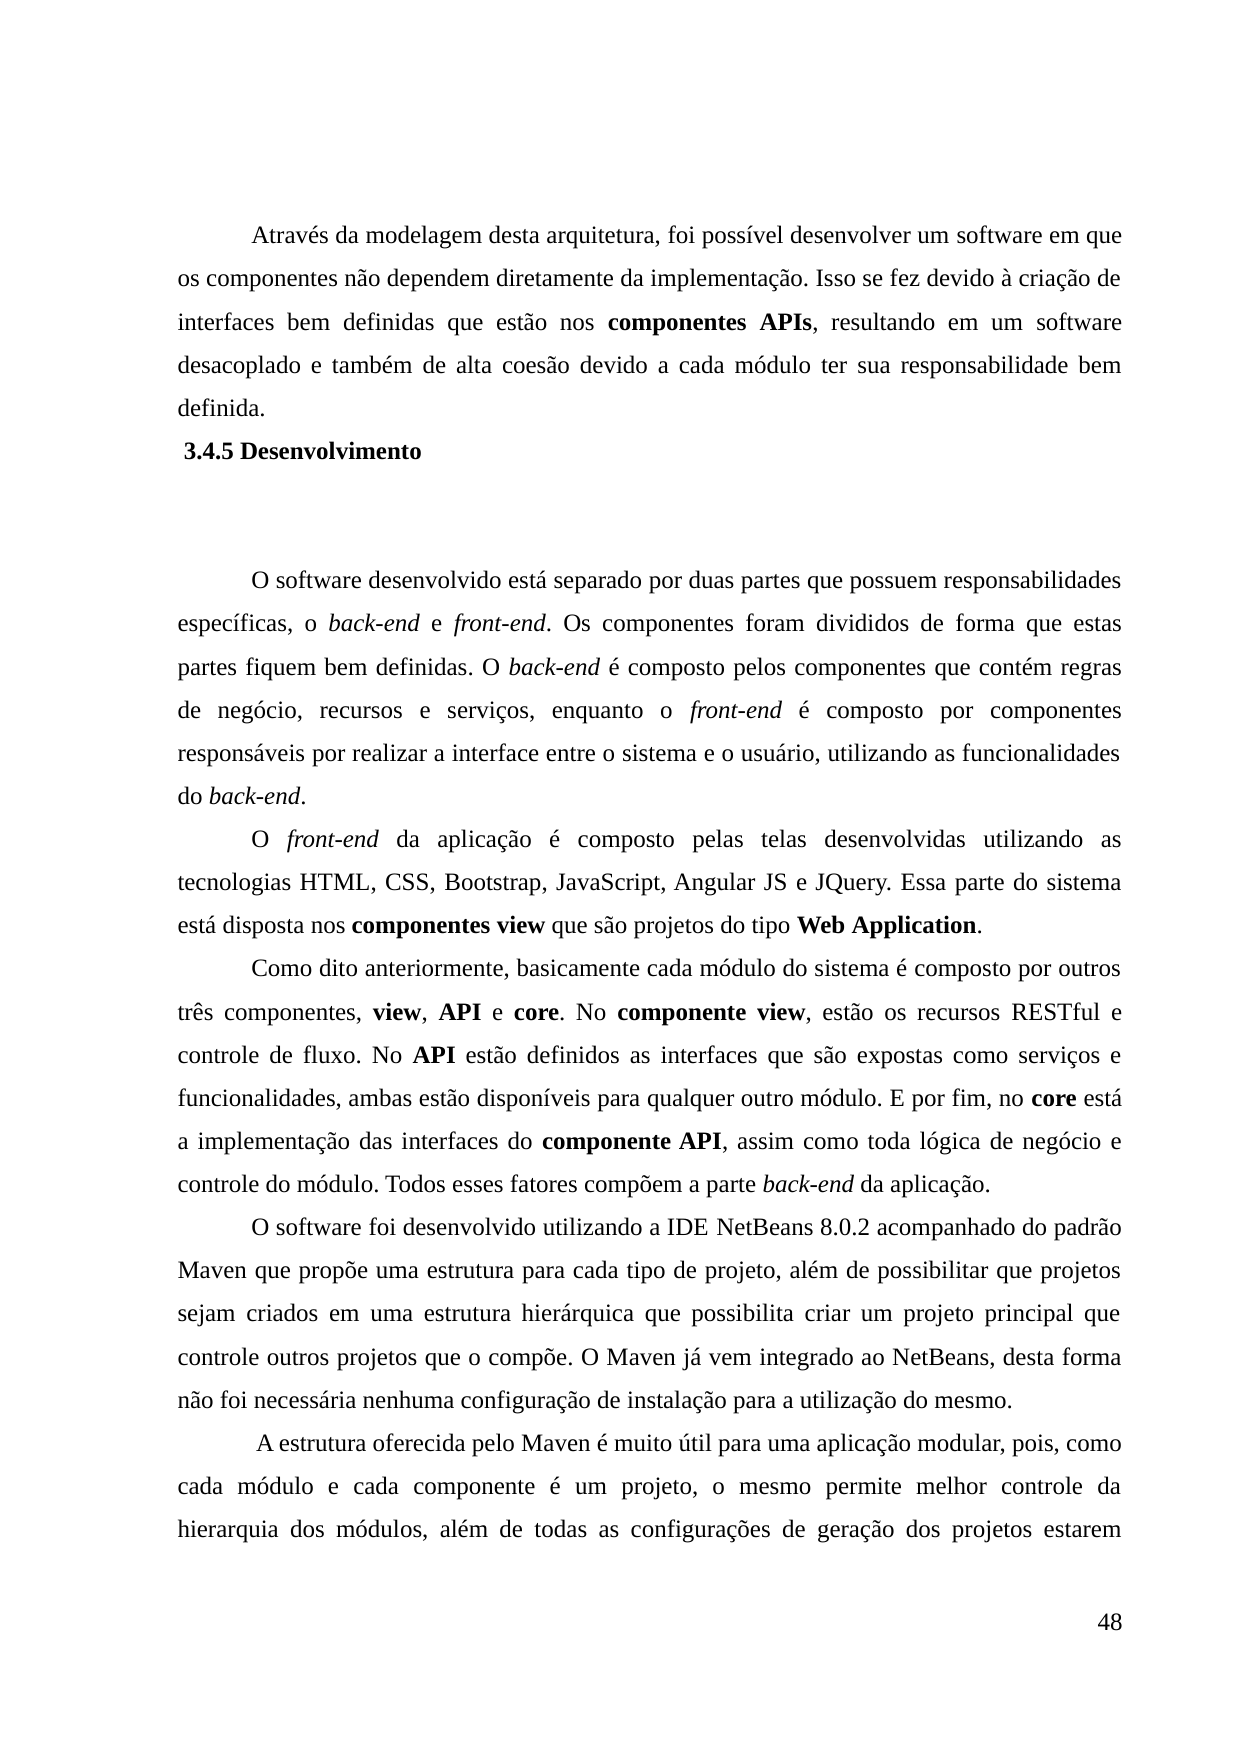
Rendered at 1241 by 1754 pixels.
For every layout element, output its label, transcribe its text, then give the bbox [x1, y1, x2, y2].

text Como dito anteriormente, basicamente cada módulo do sistema é composto por outros três componentes, view, API e core. No componente view, estão os recursos RESTful e controle de fluxo. No API estão definidos as interfaces que são expostas como serviços e funcionalidades, ambas estão disponíveis para qualquer outro módulo. E por fim, no core está a implementação das interfaces do componente API, assim como toda lógica de negócio e controle do módulo. Todos esses fatores compõem a parte back-end da aplicação. [177, 953, 1122, 1198]
text O front-end da aplicação é composto pelas telas desenvolvidas utilizando as tecnologias HTML, CSS, Bootstrap, JavaScript, Angular JS e JQuery. Essa parte do sistema está disposta nos componentes view que são projetos do tipo Web Application. [177, 824, 1122, 939]
text A estrutura oferecida pelo Maven é muito útil para uma aplicação modular, pois, como cada módulo e cada componente é um projeto, o mesmo permite melhor controle da hierarquia dos módulos, além de todas as configurações de geração dos projetos estarem [177, 1428, 1122, 1543]
text O software desenvolvido está separado por duas partes que possuem responsabilidades específicas, o back-end e front-end. Os componentes foram divididos de forma que estas partes fiquem bem definidas. O back-end é composto pelos componentes que contém regras de negócio, recursos e serviços, enquanto o front-end é composto por componentes responsáveis por realizar a interface entre o sistema e o usuário, utilizando as funcionalidades do back-end. [177, 565, 1122, 810]
subtitle Desenvolvimento [177, 436, 1122, 465]
text O software foi desenvolvido utilizando a IDE NetBeans 8.0.2 acompanhado do padrão Maven que propõe uma estrutura para cada tipo de projeto, além de possibilitar que projetos sejam criados em uma estrutura hierárquica que possibilita criar um projeto principal que controle outros projetos que o compõe. O Maven já vem integrado ao NetBeans, desta forma não foi necessária nenhuma configuração de instalação para a utilização do mesmo. [177, 1212, 1122, 1413]
text Através da modelagem desta arquitetura, foi possível desenvolver um software em que os componentes não dependem diretamente da implementação. Isso se fez devido à criação de interfaces bem definidas que estão nos componentes APIs, resultando em um software desacoplado e também de alta coesão devido a cada módulo ter sua responsabilidade bem definida. [177, 220, 1122, 422]
